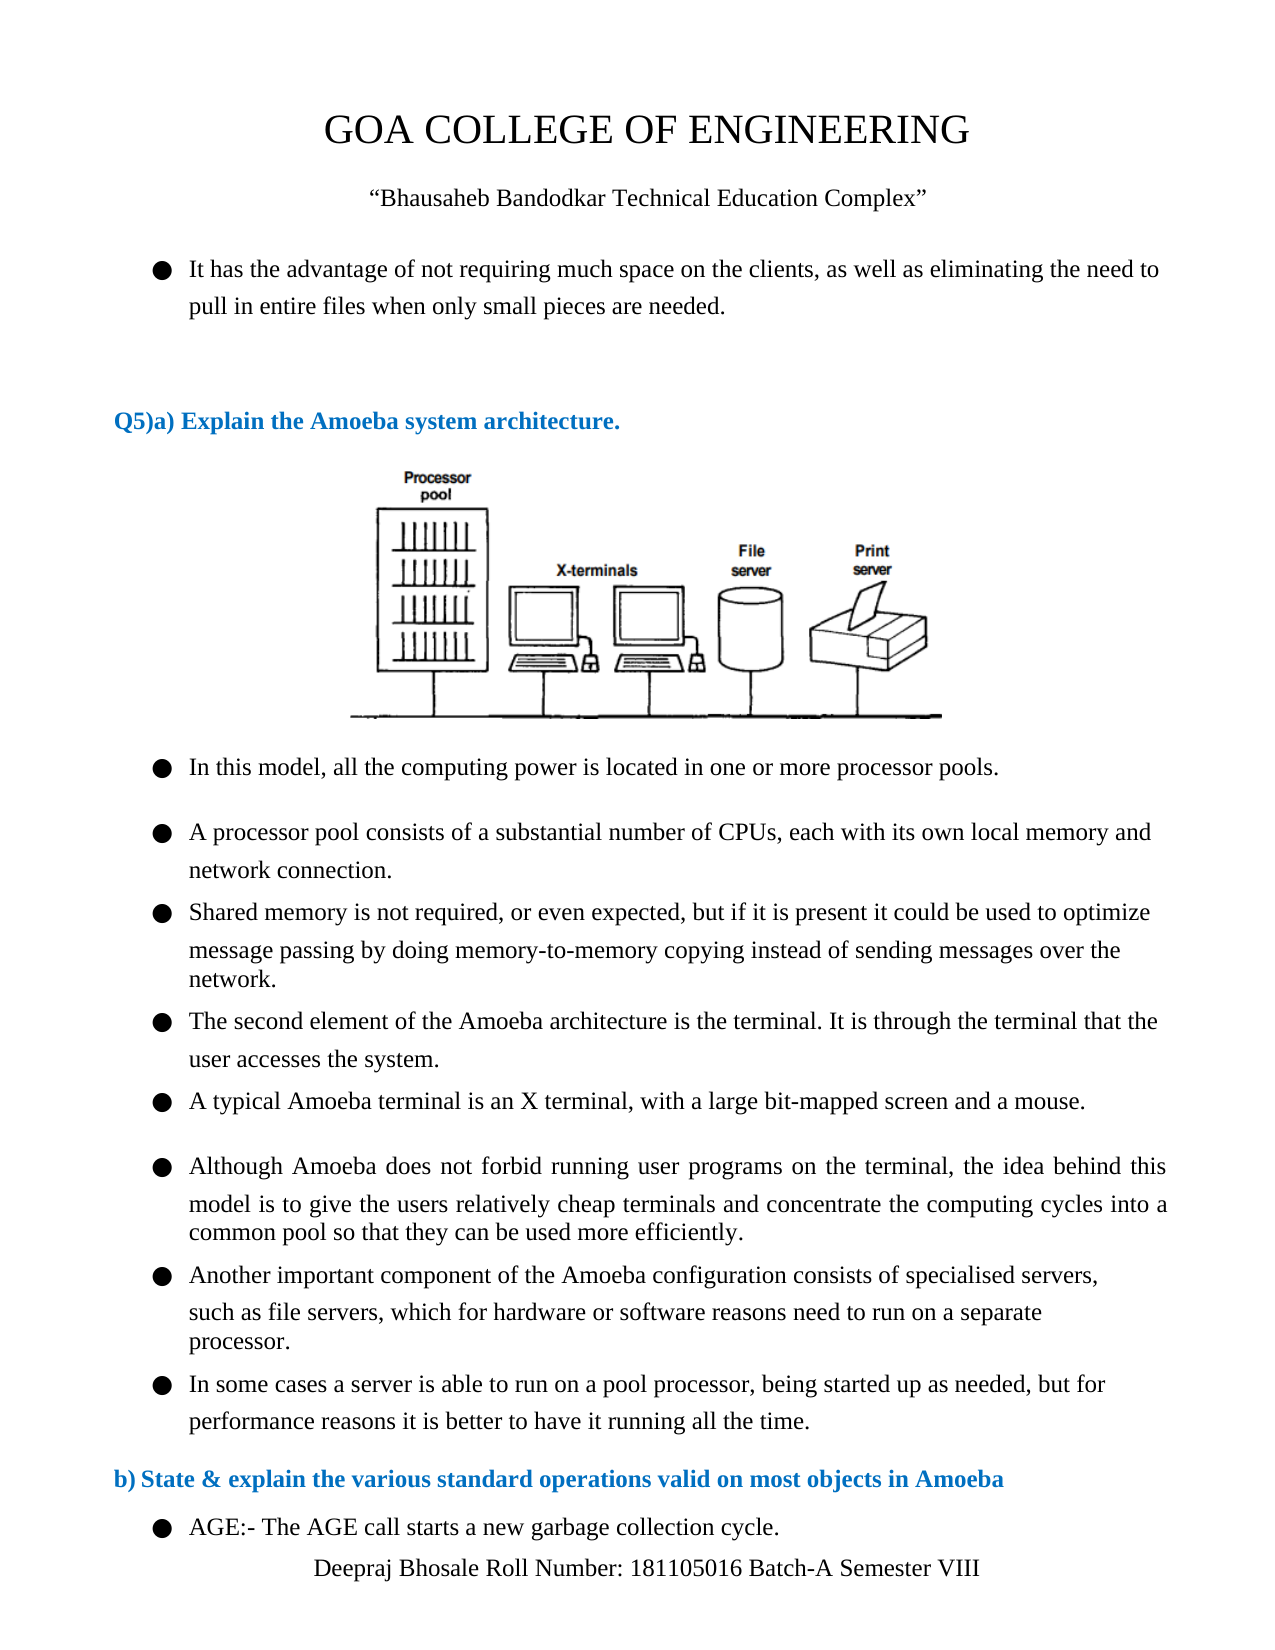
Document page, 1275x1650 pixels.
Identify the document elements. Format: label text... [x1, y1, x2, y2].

list Shared memory is not required, or even expected, but if it is present it could be used to optimize message passing by doing memory-to-memory copying instead of sending messages over the network. [151, 884, 1152, 992]
list It has the advantage of not requiring much space on the clients, as well as eliminating the need to pull in entire files when only small pieces are needed. [151, 240, 1168, 320]
list A processor pool consists of a substantial number of CPUs, each with its own local memory and network connection. [151, 804, 1168, 884]
list The second element of the Amoeba architecture is the terminal. It is through the terminal that the user accesses the system. [151, 992, 1161, 1072]
list Although Amoeba does not forbid running user programs on the terminal, the idea behind this model is to give the users relatively cheap terminals and concentrate the computing cycles into a common pool so that they can be used more efficiently. [151, 1137, 1168, 1246]
list In some cases a server is able to run on a pool processor, being started up as needed, but for performance reasons it is better to have it running all the time. [151, 1355, 1143, 1435]
picture [350, 471, 942, 719]
subtitle Q5)a) Explain the Amoeba system architecture. [113, 406, 1191, 434]
list AGE:- The AGE call starts a new garbage collection cycle. [151, 1499, 1191, 1550]
subtitle State & explain the various standard operations valid on most objects in Amoeba [113, 1464, 1191, 1492]
list Another important component of the Amoeba configuration consists of specialised servers, such as file servers, which for hardware or software reasons need to run on a separate processor. [151, 1246, 1129, 1355]
list In this model, all the computing power is located in one or more processor pools. [151, 478, 1191, 790]
list A typical Amoeba terminal is an X terminal, with a large bit-mapped screen and a mouse. [151, 1072, 1191, 1124]
